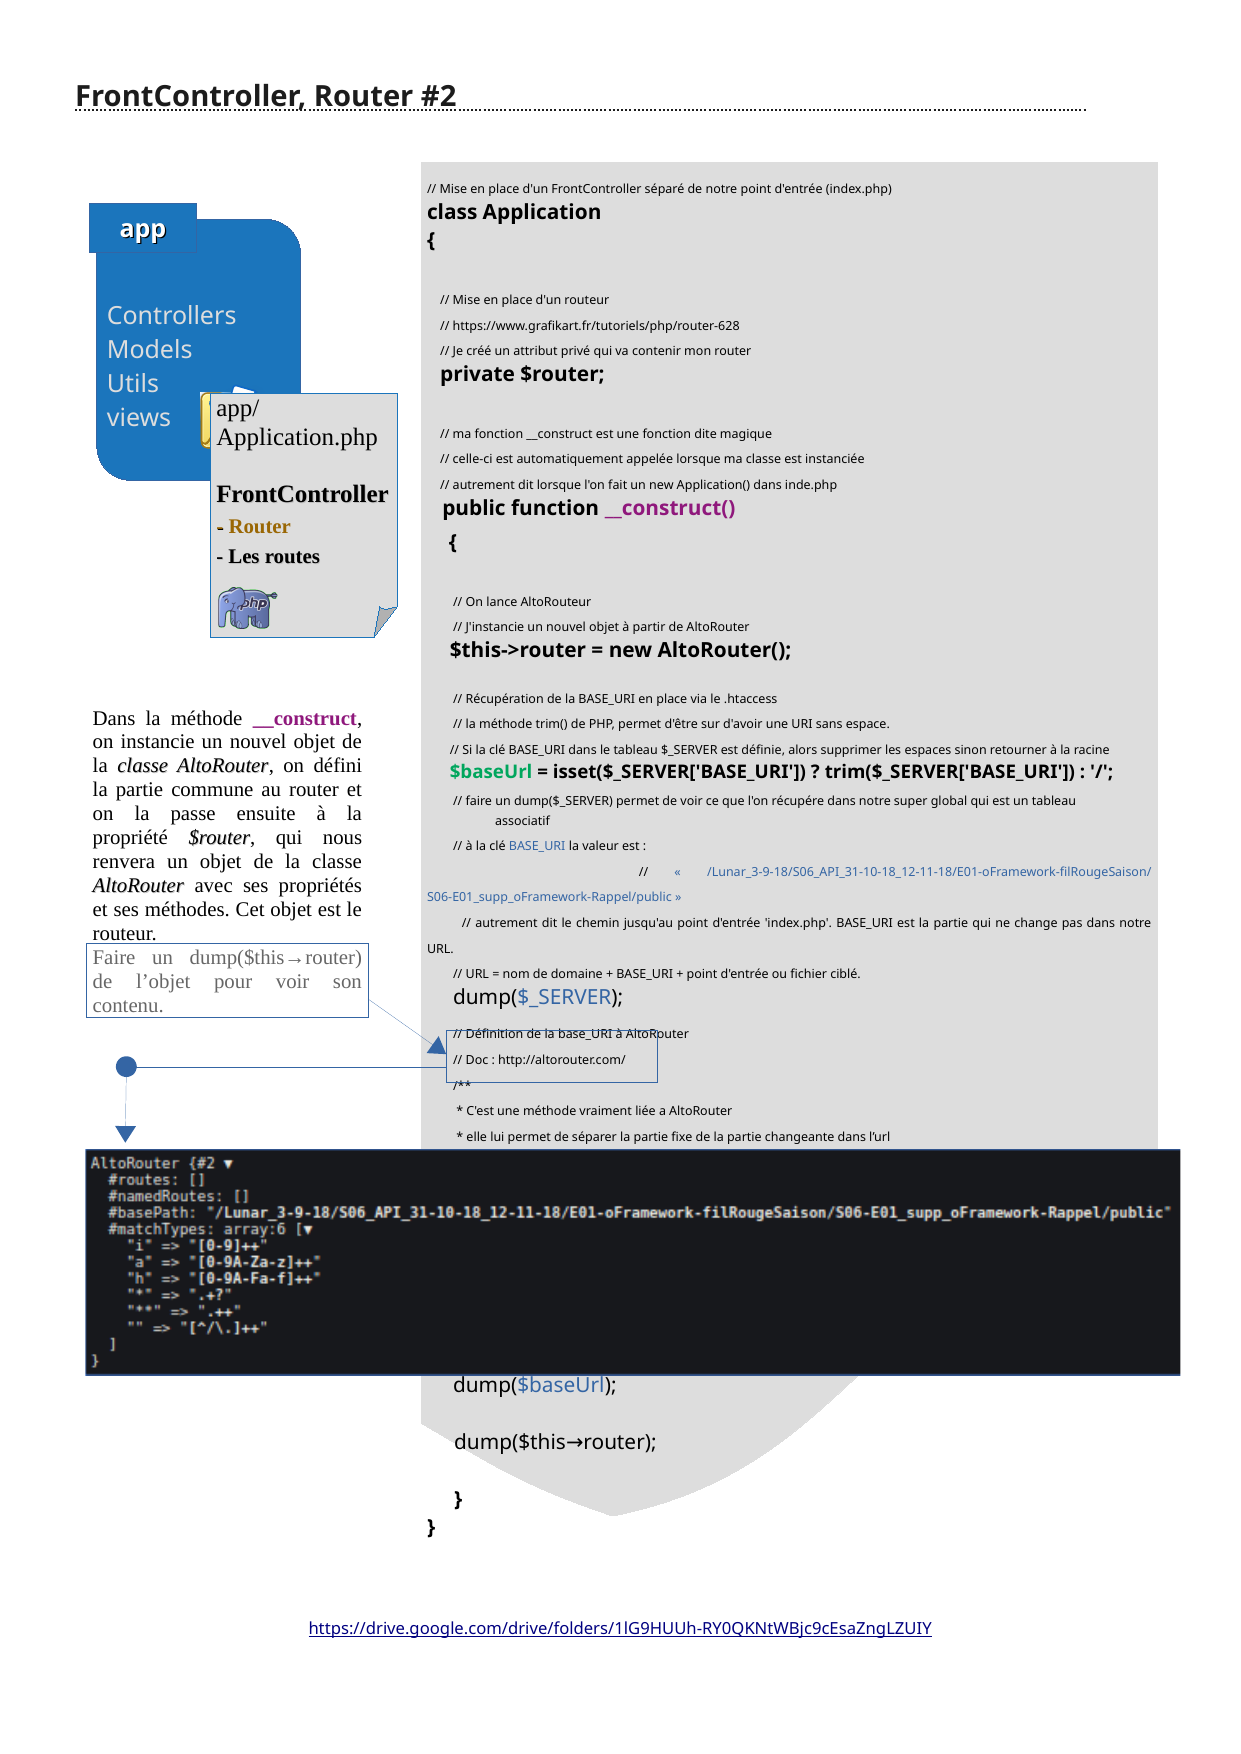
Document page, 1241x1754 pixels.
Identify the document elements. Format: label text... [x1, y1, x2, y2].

text FrontController, Router #2 [75, 75, 1165, 115]
picture [218, 587, 278, 629]
picture [85, 1149, 1181, 1376]
text https://drive.google.com/drive/folders/1lG9HUUh-RY0QKNtWBjc9cEsaZngLZUIY [75, 1617, 1165, 1639]
